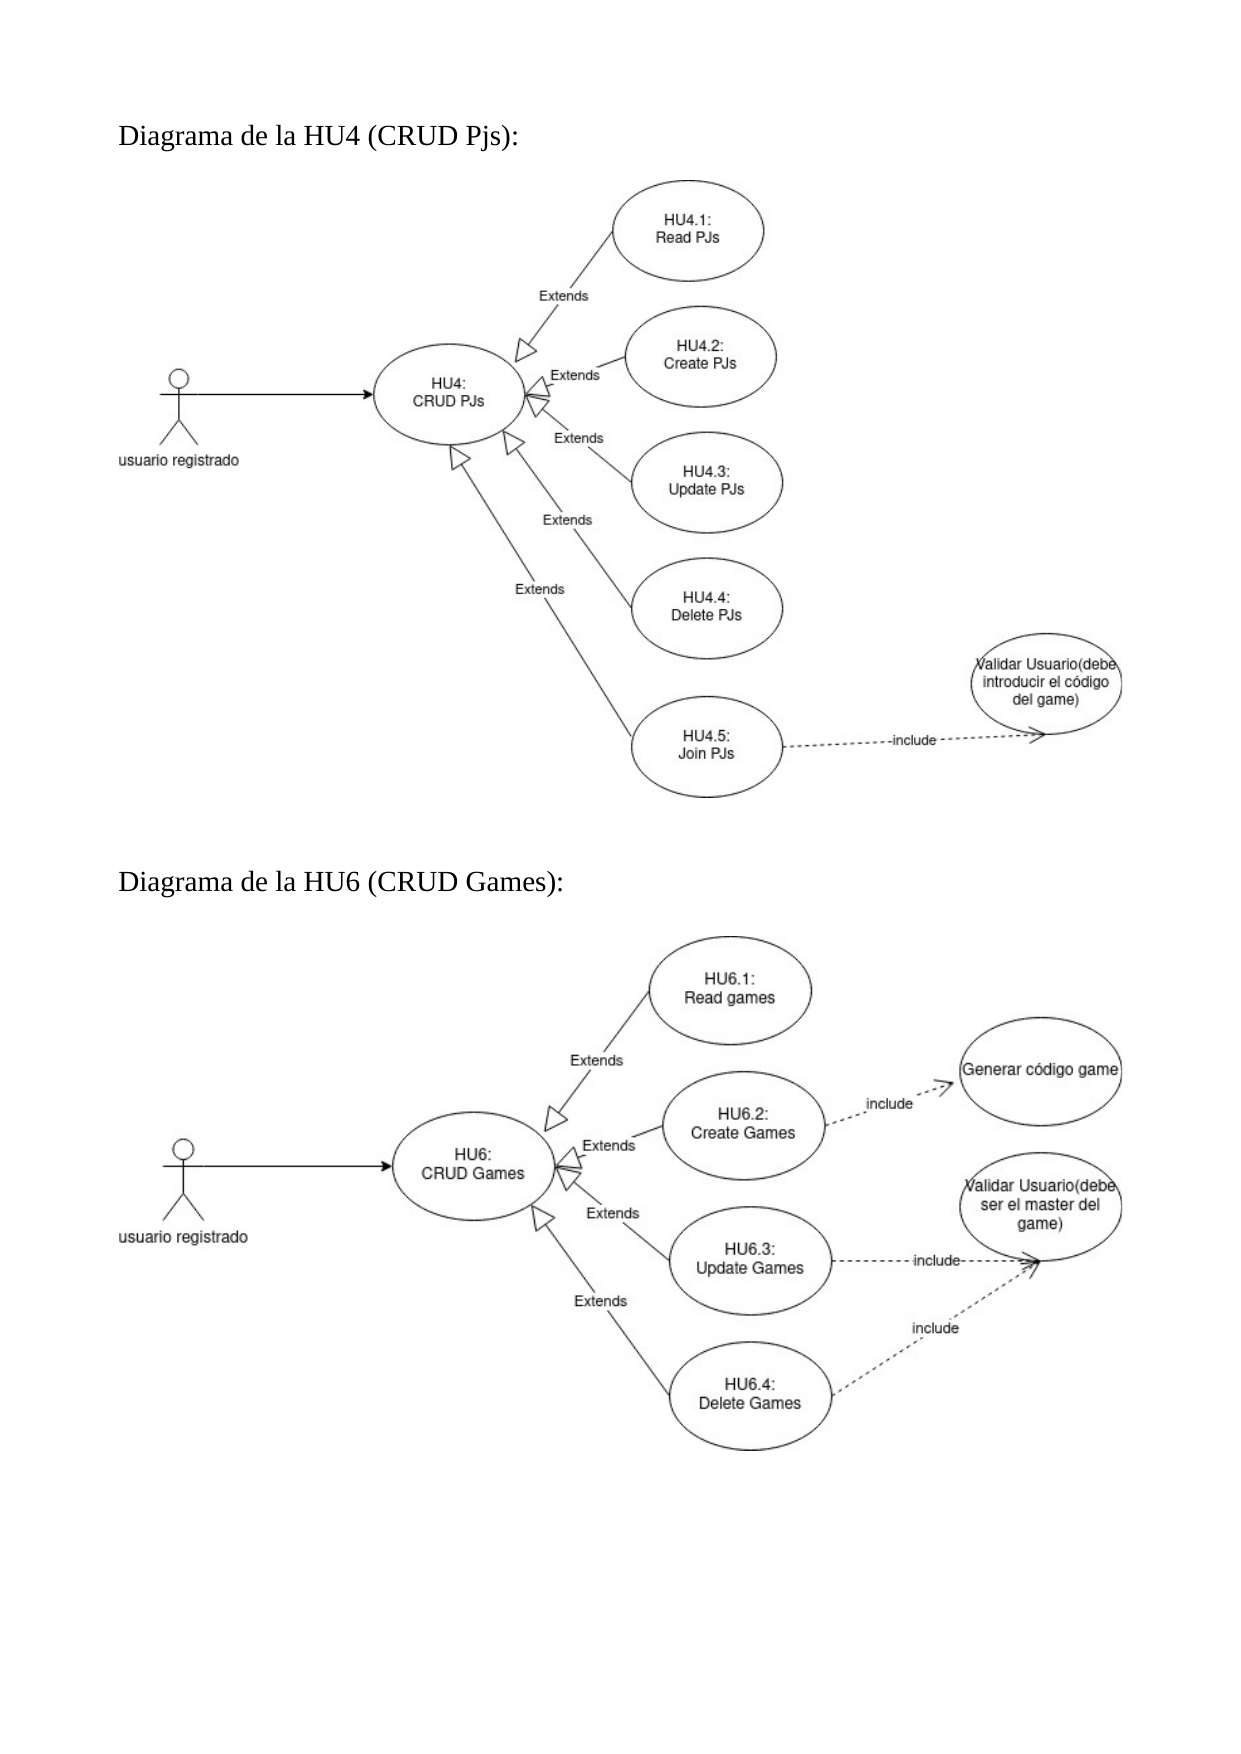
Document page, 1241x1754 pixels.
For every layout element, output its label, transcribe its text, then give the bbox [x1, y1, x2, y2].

picture [118, 936, 1123, 1451]
picture [118, 180, 1123, 798]
text Diagrama de la HU4 (CRUD Pjs): [118, 118, 1122, 152]
text Diagrama de la HU6 (CRUD Games): [118, 864, 1122, 898]
